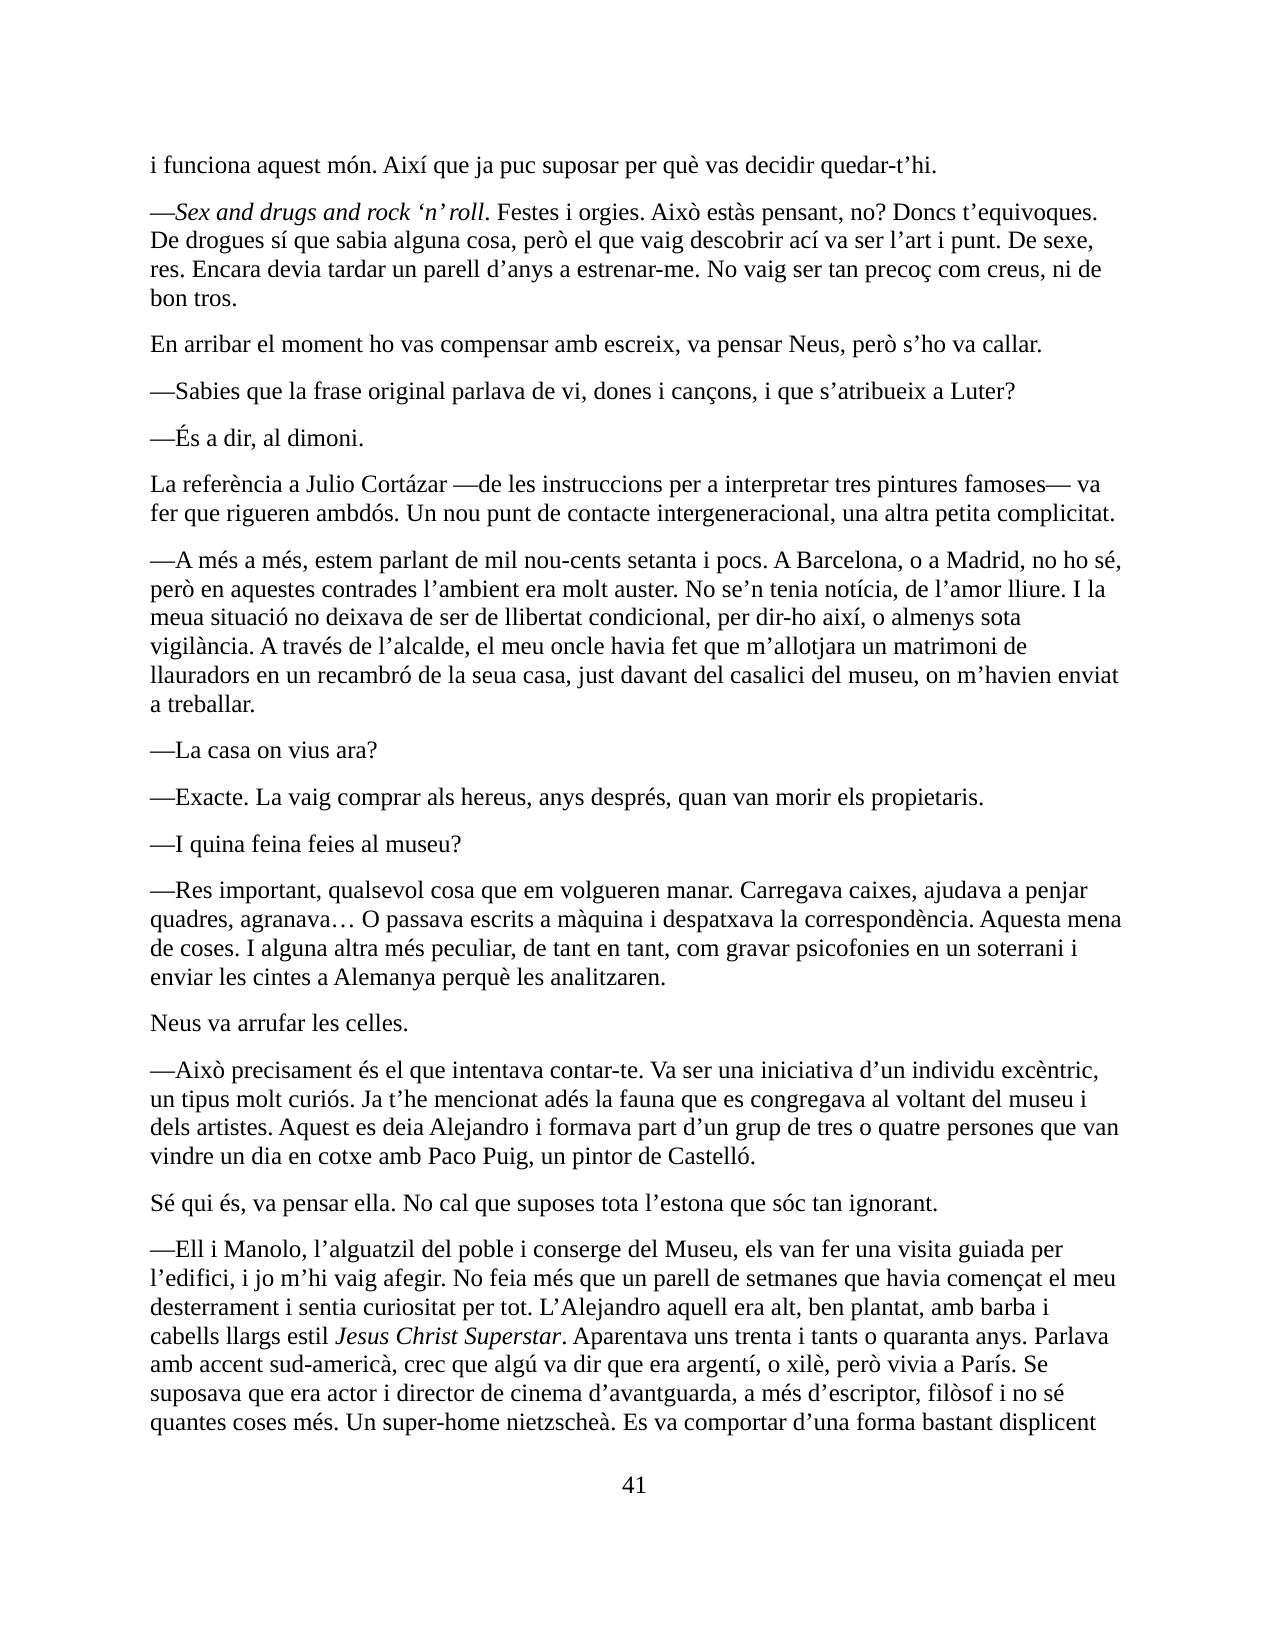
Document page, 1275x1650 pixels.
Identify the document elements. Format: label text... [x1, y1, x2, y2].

text Neus va arrufar les celles. [150, 1008, 1125, 1037]
text Sé qui és, va pensar ella. No cal que suposes tota l’estona que sóc tan ignorant. [150, 1188, 1125, 1217]
text i funciona aquest món. Així que ja puc suposar per què vas decidir quedar-t’hi. [150, 150, 1125, 179]
text La referència a Julio Cortázar —de les instruccions per a interpretar tres pintures famoses— va fer que rigueren ambdós. Un nou punt de contacte intergeneracional, una altra petita complicitat. [150, 469, 1125, 527]
text —I quina feina feies al museu? [150, 829, 1125, 857]
text —Ell i Manolo, l’alguatzil del poble i conserge del Museu, els van fer una visita guiada per l’edifici, i jo m’hi vaig afegir. No feia més que un parell de setmanes que havia començat el meu desterrament i sentia curiositat per tot. L’Alejandro aquell era alt, ben plantat, amb barba i cabells llargs estil Jesus Christ Superstar. Aparentava uns trenta i tants o quaranta anys. Parlava amb accent sud-americà, crec que algú va dir que era argentí, o xilè, però vivia a París. Se suposava que era actor i director de cinema d’avantguarda, a més d’escriptor, filòsof i no sé quantes coses més. Un super-home nietzscheà. Es va comportar d’una forma bastant displicent [150, 1234, 1125, 1436]
text —Sabies que la frase original parlava de vi, dones i cançons, i que s’atribueix a Luter? [150, 376, 1125, 405]
text —Res important, qualsevol cosa que em volgueren manar. Carregava caixes, ajudava a penjar quadres, agranava… O passava escrits a màquina i despatxava la correspondència. Aquesta mena de coses. I alguna altra més peculiar, de tant en tant, com gravar psicofonies en un soterrani i enviar les cintes a Alemanya perquè les analitzaren. [150, 875, 1125, 990]
text —Exacte. La vaig comprar als hereus, anys després, quan van morir els propietaris. [150, 782, 1125, 811]
text —Això precisament és el que intentava contar-te. Va ser una iniciativa d’un individu excèntric, un tipus molt curiós. Ja t’he mencionat adés la fauna que es congregava al voltant del museu i dels artistes. Aquest es deia Alejandro i formava part d’un grup de tres o quatre persones que van vindre un dia en cotxe amb Paco Puig, un pintor de Castelló. [150, 1055, 1125, 1170]
text En arribar el moment ho vas compensar amb escreix, va pensar Neus, però s’ho va callar. [150, 329, 1125, 358]
text —La casa on vius ara? [150, 735, 1125, 764]
text —A més a més, estem parlant de mil nou-cents setanta i pocs. A Barcelona, o a Madrid, no ho sé, però en aquestes contrades l’ambient era molt auster. No se’n tenia notícia, de l’amor lliure. I la meua situació no deixava de ser de llibertat condicional, per dir-ho així, o almenys sota vigilància. A través de l’alcalde, el meu oncle havia fet que m’allotjara un matrimoni de llauradors en un recambró de la seua casa, just davant del casalici del museu, on m’havien enviat a treballar. [150, 545, 1125, 717]
text —És a dir, al dimoni. [150, 423, 1125, 452]
text —Sex and drugs and rock ‘n’ roll. Festes i orgies. Això estàs pensant, no? Doncs t’equivoques. De drogues sí que sabia alguna cosa, però el que vaig descobrir ací va ser l’art i punt. De sexe, res. Encara devia tardar un parell d’anys a estrenar-me. No vaig ser tan precoç com creus, ni de bon tros. [150, 197, 1125, 312]
